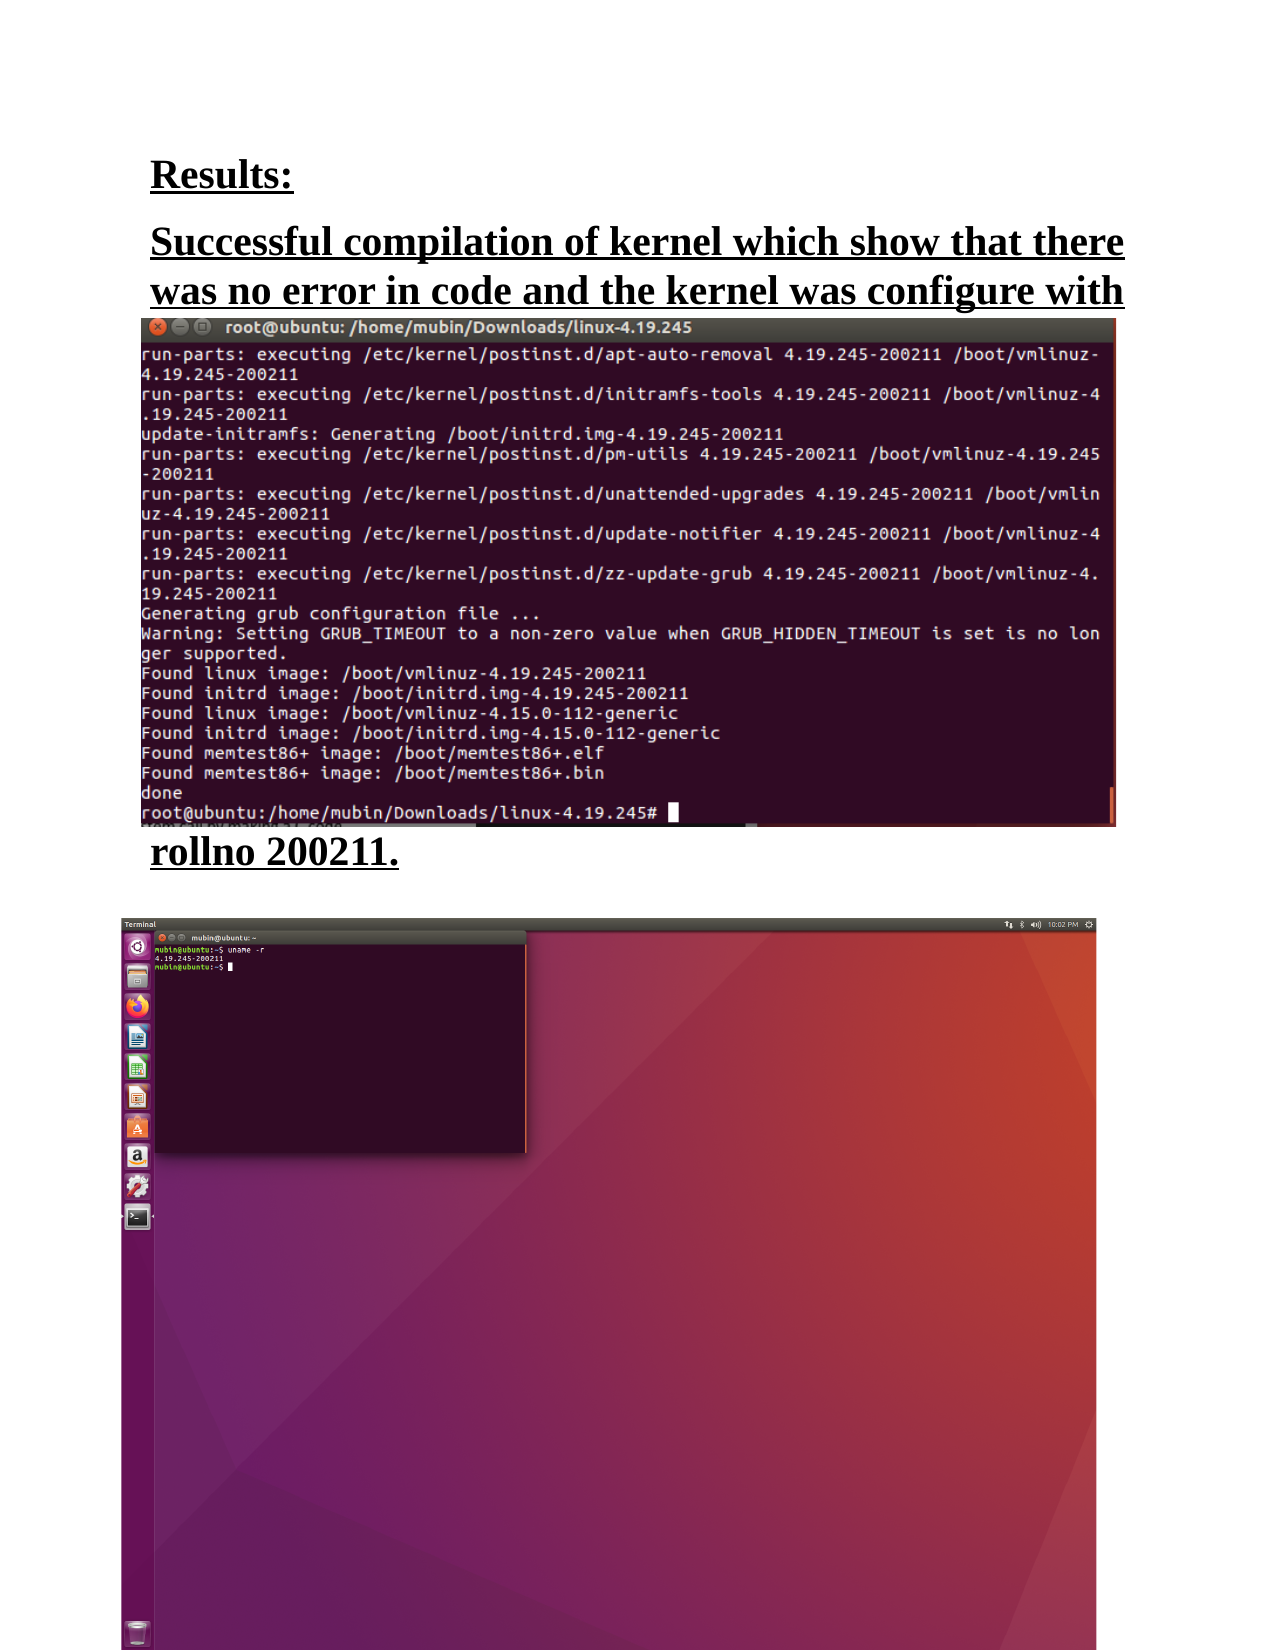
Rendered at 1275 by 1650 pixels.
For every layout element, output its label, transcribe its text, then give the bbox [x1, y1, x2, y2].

text Successful compilation of kernel which show that there [150, 216, 1125, 257]
text rollno 200211. [150, 309, 1125, 903]
text Results: [150, 150, 1125, 198]
text was no error in code and the kernel was configure with [150, 260, 1125, 307]
